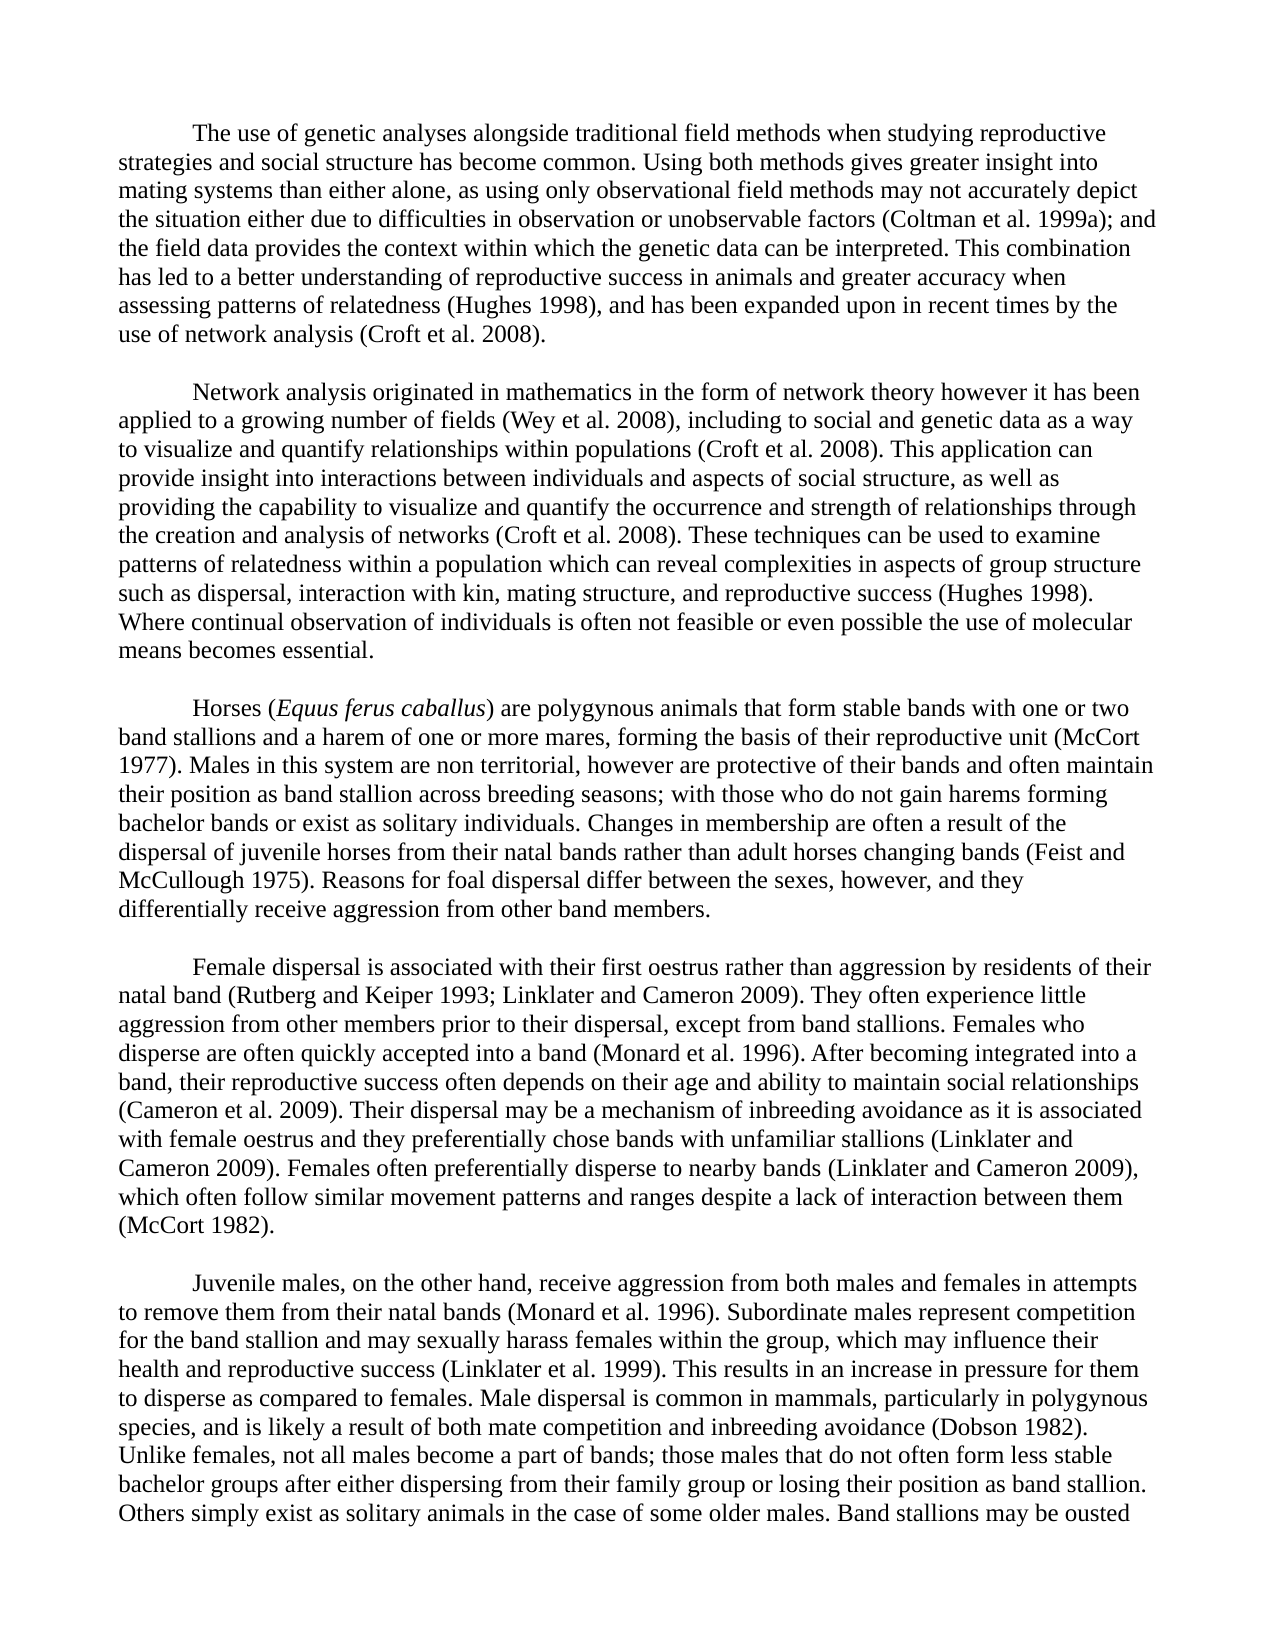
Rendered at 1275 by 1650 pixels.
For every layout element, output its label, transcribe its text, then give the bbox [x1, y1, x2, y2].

text Horses (Equus ferus caballus) are polygynous animals that form stable bands with one or two band stallions and a harem of one or more mares, forming the basis of their reproductive unit (McCort 1977). Males in this system are non territorial, however are protective of their bands and often maintain their position as band stallion across breeding seasons; with those who do not gain harems forming bachelor bands or exist as solitary individuals. Changes in membership are often a result of the dispersal of juvenile horses from their natal bands rather than adult horses changing bands (Feist and McCullough 1975). Reasons for foal dispersal differ between the sexes, however, and they differentially receive aggression from other band members. [118, 693, 1157, 923]
text Network analysis originated in mathematics in the form of network theory however it has been applied to a growing number of fields (Wey et al. 2008), including to social and genetic data as a way to visualize and quantify relationships within populations (Croft et al. 2008). This application can provide insight into interactions between individuals and aspects of social structure, as well as providing the capability to visualize and quantify the occurrence and strength of relationships through the creation and analysis of networks (Croft et al. 2008). These techniques can be used to examine patterns of relatedness within a population which can reveal complexities in aspects of group structure such as dispersal, interaction with kin, mating structure, and reproductive success (Hughes 1998). Where continual observation of individuals is often not feasible or even possible the use of molecular means becomes essential. [118, 377, 1157, 664]
text Female dispersal is associated with their first oestrus rather than aggression by residents of their natal band (Rutberg and Keiper 1993; Linklater and Cameron 2009). They often experience little aggression from other members prior to their dispersal, except from band stallions. Females who disperse are often quickly accepted into a band (Monard et al. 1996). After becoming integrated into a band, their reproductive success often depends on their age and ability to maintain social relationships (Cameron et al. 2009). Their dispersal may be a mechanism of inbreeding avoidance as it is associated with female oestrus and they preferentially chose bands with unfamiliar stallions (Linklater and Cameron 2009). Females often preferentially disperse to nearby bands (Linklater and Cameron 2009), which often follow similar movement patterns and ranges despite a lack of interaction between them (McCort 1982). [118, 952, 1157, 1239]
text Juvenile males, on the other hand, receive aggression from both males and females in attempts to remove them from their natal bands (Monard et al. 1996). Subordinate males represent competition for the band stallion and may sexually harass females within the group, which may influence their health and reproductive success (Linklater et al. 1999). This results in an increase in pressure for them to disperse as compared to females. Male dispersal is common in mammals, particularly in polygynous species, and is likely a result of both mate competition and inbreeding avoidance (Dobson 1982). Unlike females, not all males become a part of bands; those males that do not often form less stable bachelor groups after either dispersing from their family group or losing their position as band stallion. Others simply exist as solitary animals in the case of some older males. Band stallions may be ousted [118, 1268, 1157, 1527]
text The use of genetic analyses alongside traditional field methods when studying reproductive strategies and social structure has become common. Using both methods gives greater insight into mating systems than either alone, as using only observational field methods may not accurately depict the situation either due to difficulties in observation or unobservable factors (Coltman et al. 1999a); and the field data provides the context within which the genetic data can be interpreted. This combination has led to a better understanding of reproductive success in animals and greater accuracy when assessing patterns of relatedness (Hughes 1998), and has been expanded upon in recent times by the use of network analysis (Croft et al. 2008). [118, 118, 1157, 348]
